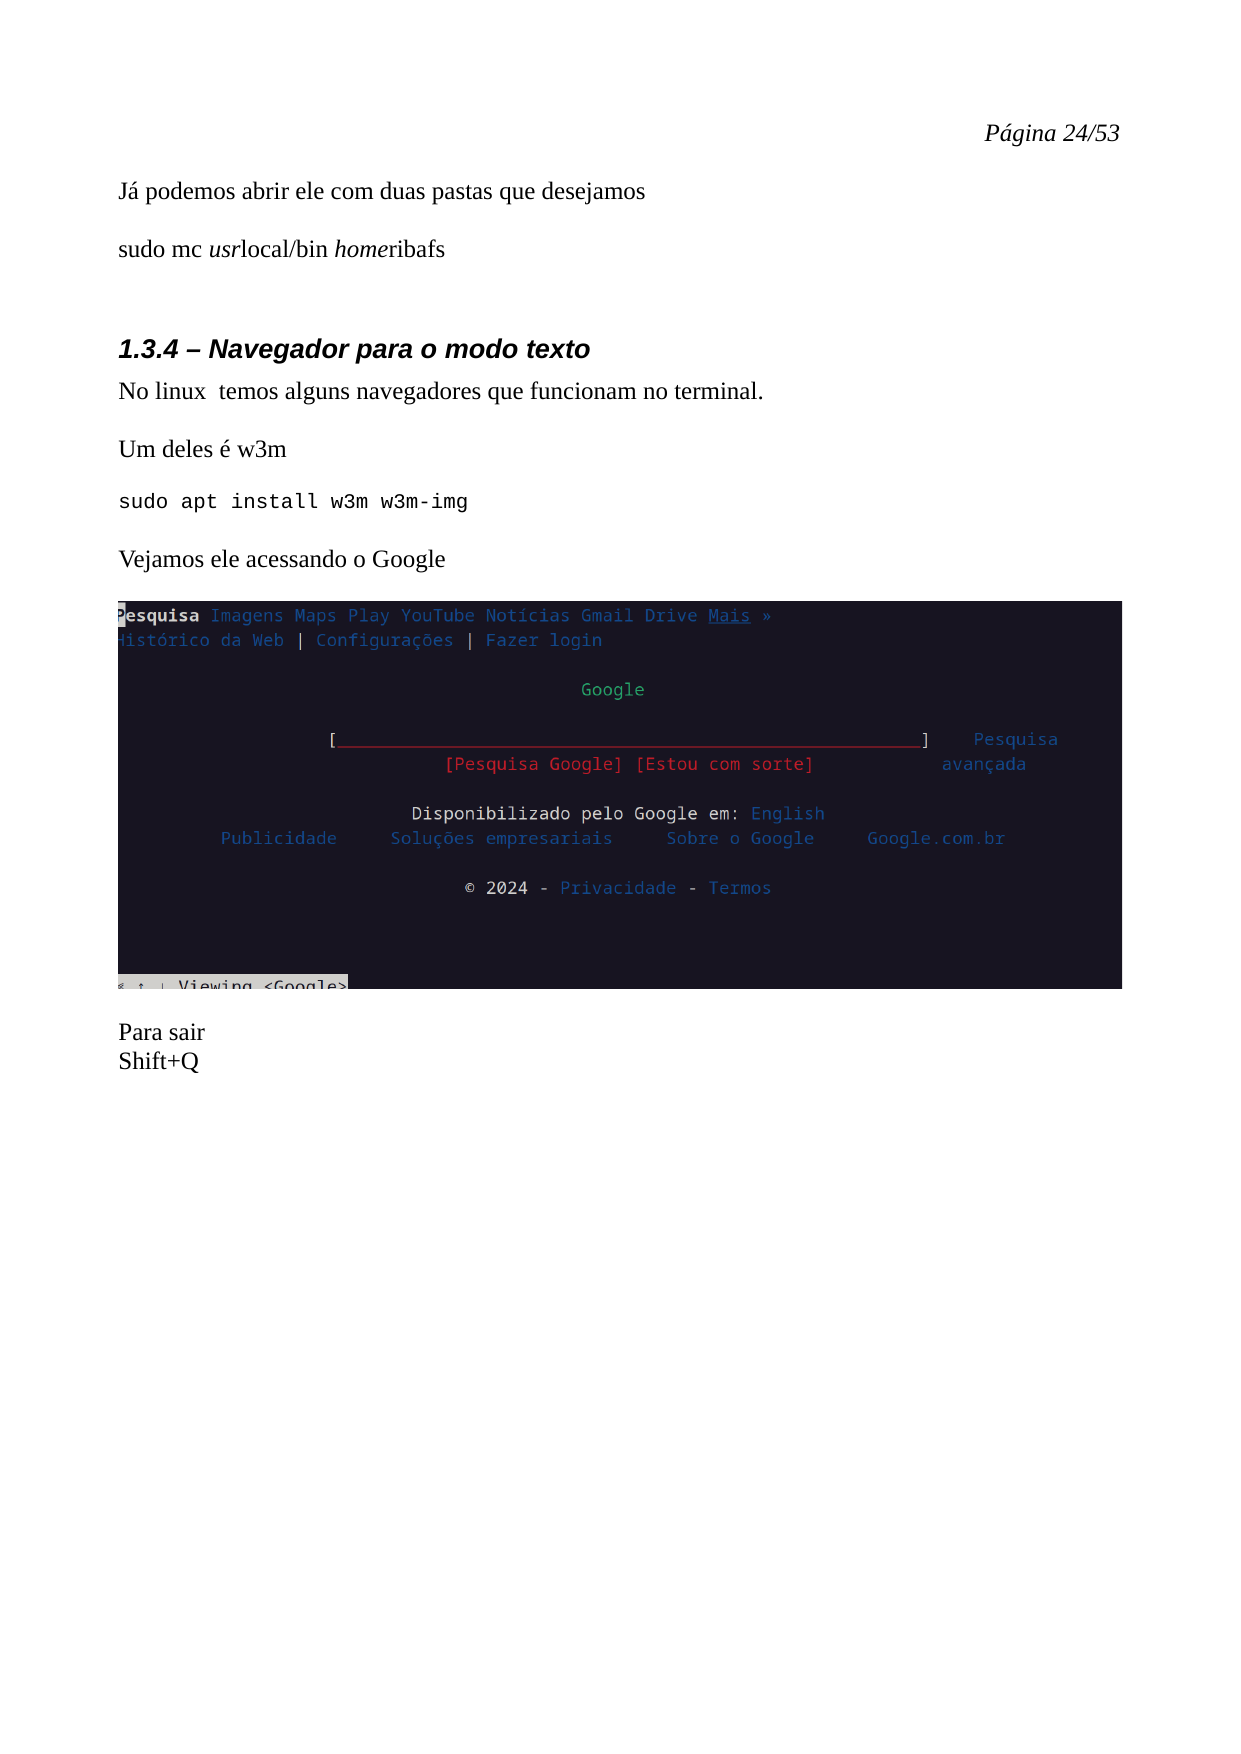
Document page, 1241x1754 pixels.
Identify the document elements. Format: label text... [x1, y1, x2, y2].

text Shift+Q [118, 1046, 1122, 1075]
text sudo mc usrlocal/bin homeribafs [118, 234, 1122, 263]
text Já podemos abrir ele com duas pastas que desejamos [118, 176, 1122, 205]
text Um deles é w3m [118, 434, 1122, 463]
text Vejamos ele acessando o Google [118, 544, 1122, 572]
text Para sair [118, 1017, 1122, 1046]
picture [118, 601, 1123, 989]
text No linux temos alguns navegadores que funcionam no terminal. [118, 376, 1122, 405]
subtitle 1.3.4 – Navegador para o modo texto [118, 333, 1122, 364]
text sudo apt install w3m w3m-img [118, 491, 1122, 515]
